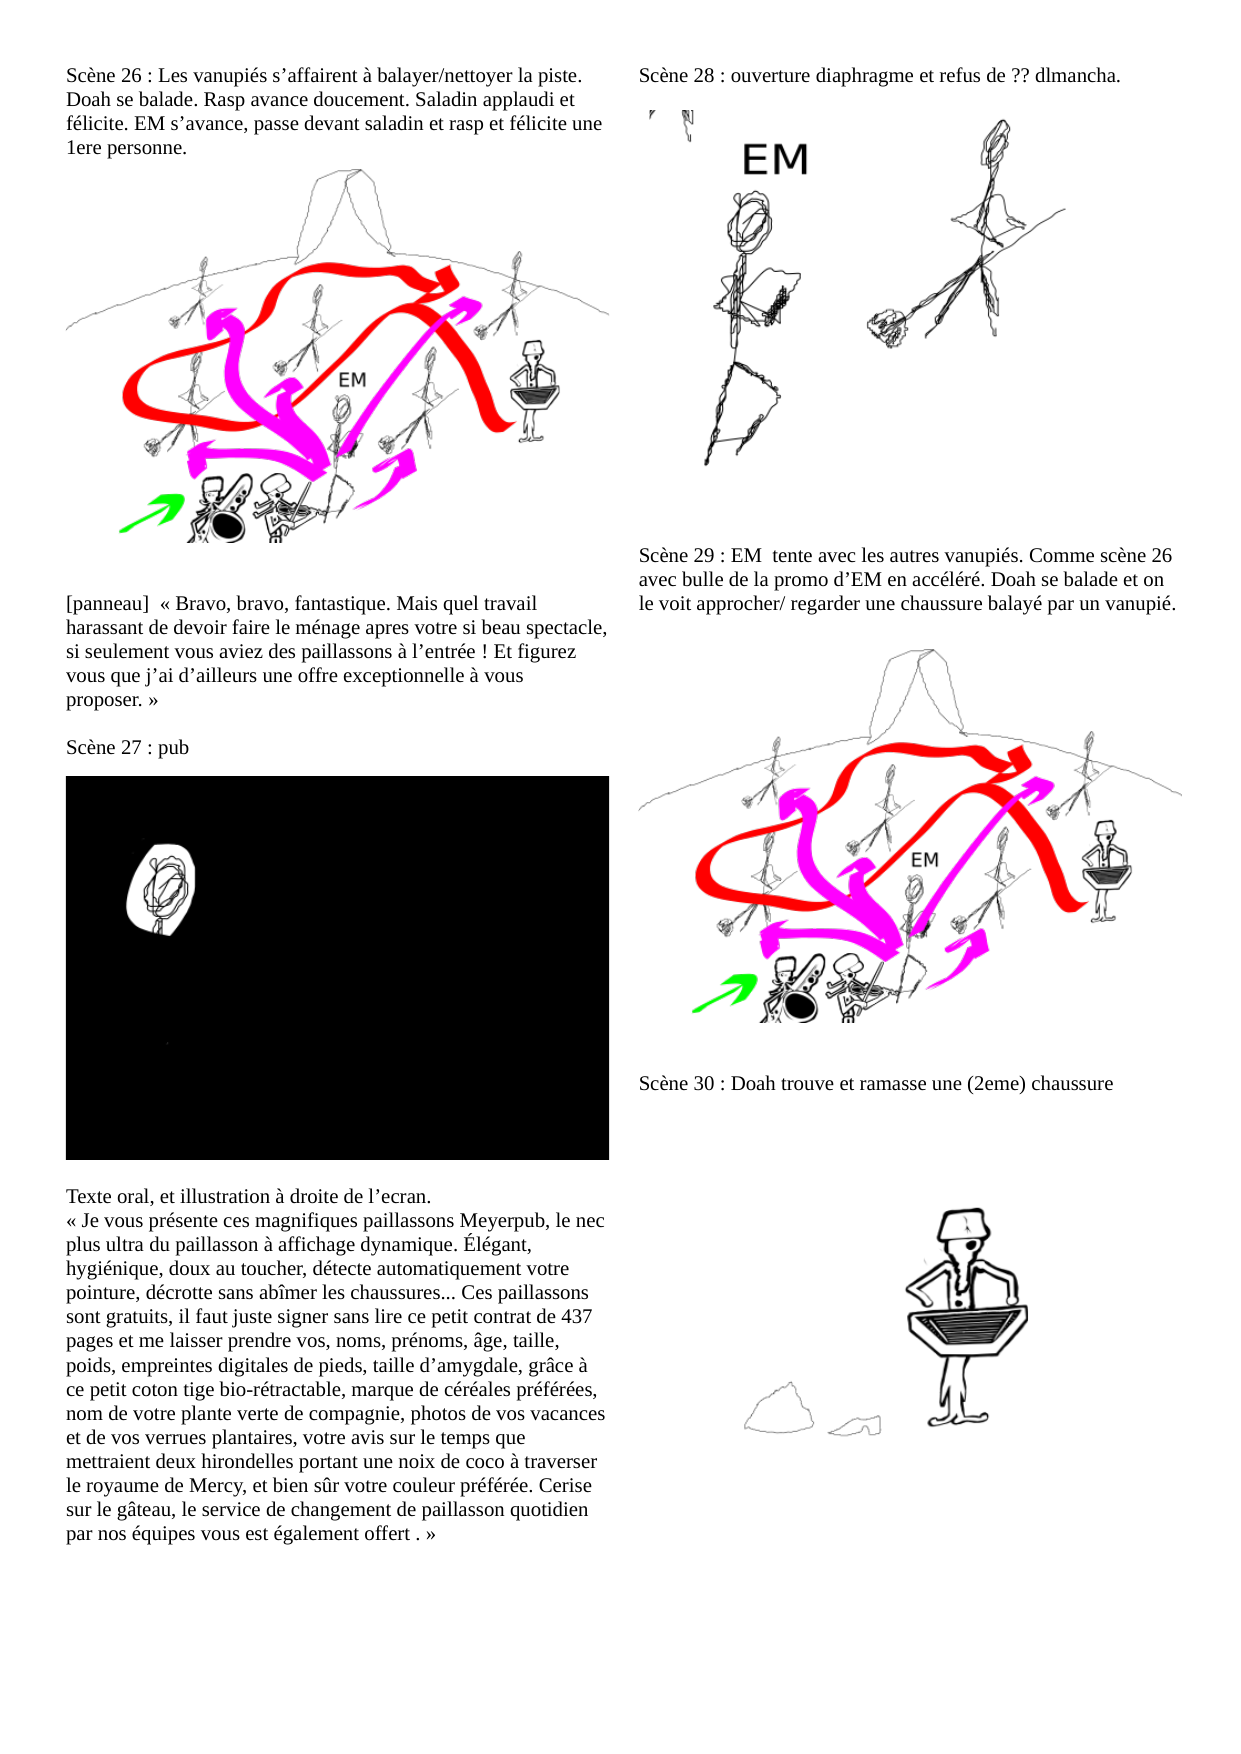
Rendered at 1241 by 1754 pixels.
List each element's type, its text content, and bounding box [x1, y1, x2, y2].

picture [65, 776, 610, 1160]
text Scène 28 : ouverture diaphragme et refus de ?? dlmancha. [638, 62, 1182, 87]
text « Je vous présente ces magnifiques paillassons Meyerpub, le nec plus ultra du paillasson à affichage dynamique. Élégant, hygiénique, doux au toucher, détecte automatiquement votre pointure, décrotte sans abîmer les chaussures... Ces paillassons sont gratuits, il faut juste signer sans lire ce petit contrat de 437 pages et me laisser prendre vos, noms, prénoms, âge, taille, poids, empreintes digitales de pieds, taille d’amygdale, grâce à ce petit coton tige bio-rétractable, marque de céréales préférées, nom de votre plante verte de compagnie, photos de vos vacances et de vos verrues plantaires, votre avis sur le temps que mettraient deux hirondelles portant une noix de coco à traverser le royaume de Mercy, et bien sûr votre couleur préférée. Cerise sur le gâteau, le service de changement de paillasson quotidien par nos équipes vous est également offert . » [66, 1208, 609, 1545]
picture [638, 1119, 1182, 1503]
text [panneau] « Bravo, bravo, fantastique. Mais quel travail harassant de devoir faire le ménage apres votre si beau spectacle, si seulement vous aviez des paillassons à l’entrée ! Et figurez vous que j’ai d’ailleurs une offre exceptionnelle à vous proposer. » [66, 591, 609, 711]
text Scène 30 : Doah trouve et ramasse une (2eme) chaussure [638, 1023, 1182, 1095]
text Texte oral, et illustration à droite de l’ecran. [66, 1184, 609, 1208]
picture [638, 638, 1182, 1023]
picture [649, 110, 1193, 495]
text Scène 26 : Les vanupiés s’affairent à balayer/nettoyer la piste. Doah se balade. Rasp avance doucement. Saladin applaudi et félicite. EM s’avance, passe devant saladin et rasp et félicite une 1ere personne. [66, 62, 609, 158]
text Scène 27 : pub [66, 735, 609, 759]
picture [65, 158, 610, 543]
text Scène 29 : EM tente avec les autres vanupiés. Comme scène 26 avec bulle de la promo d’EM en accéléré. Doah se balade et on le voit approcher/ regarder une chaussure balayé par un vanupié. [638, 543, 1182, 638]
